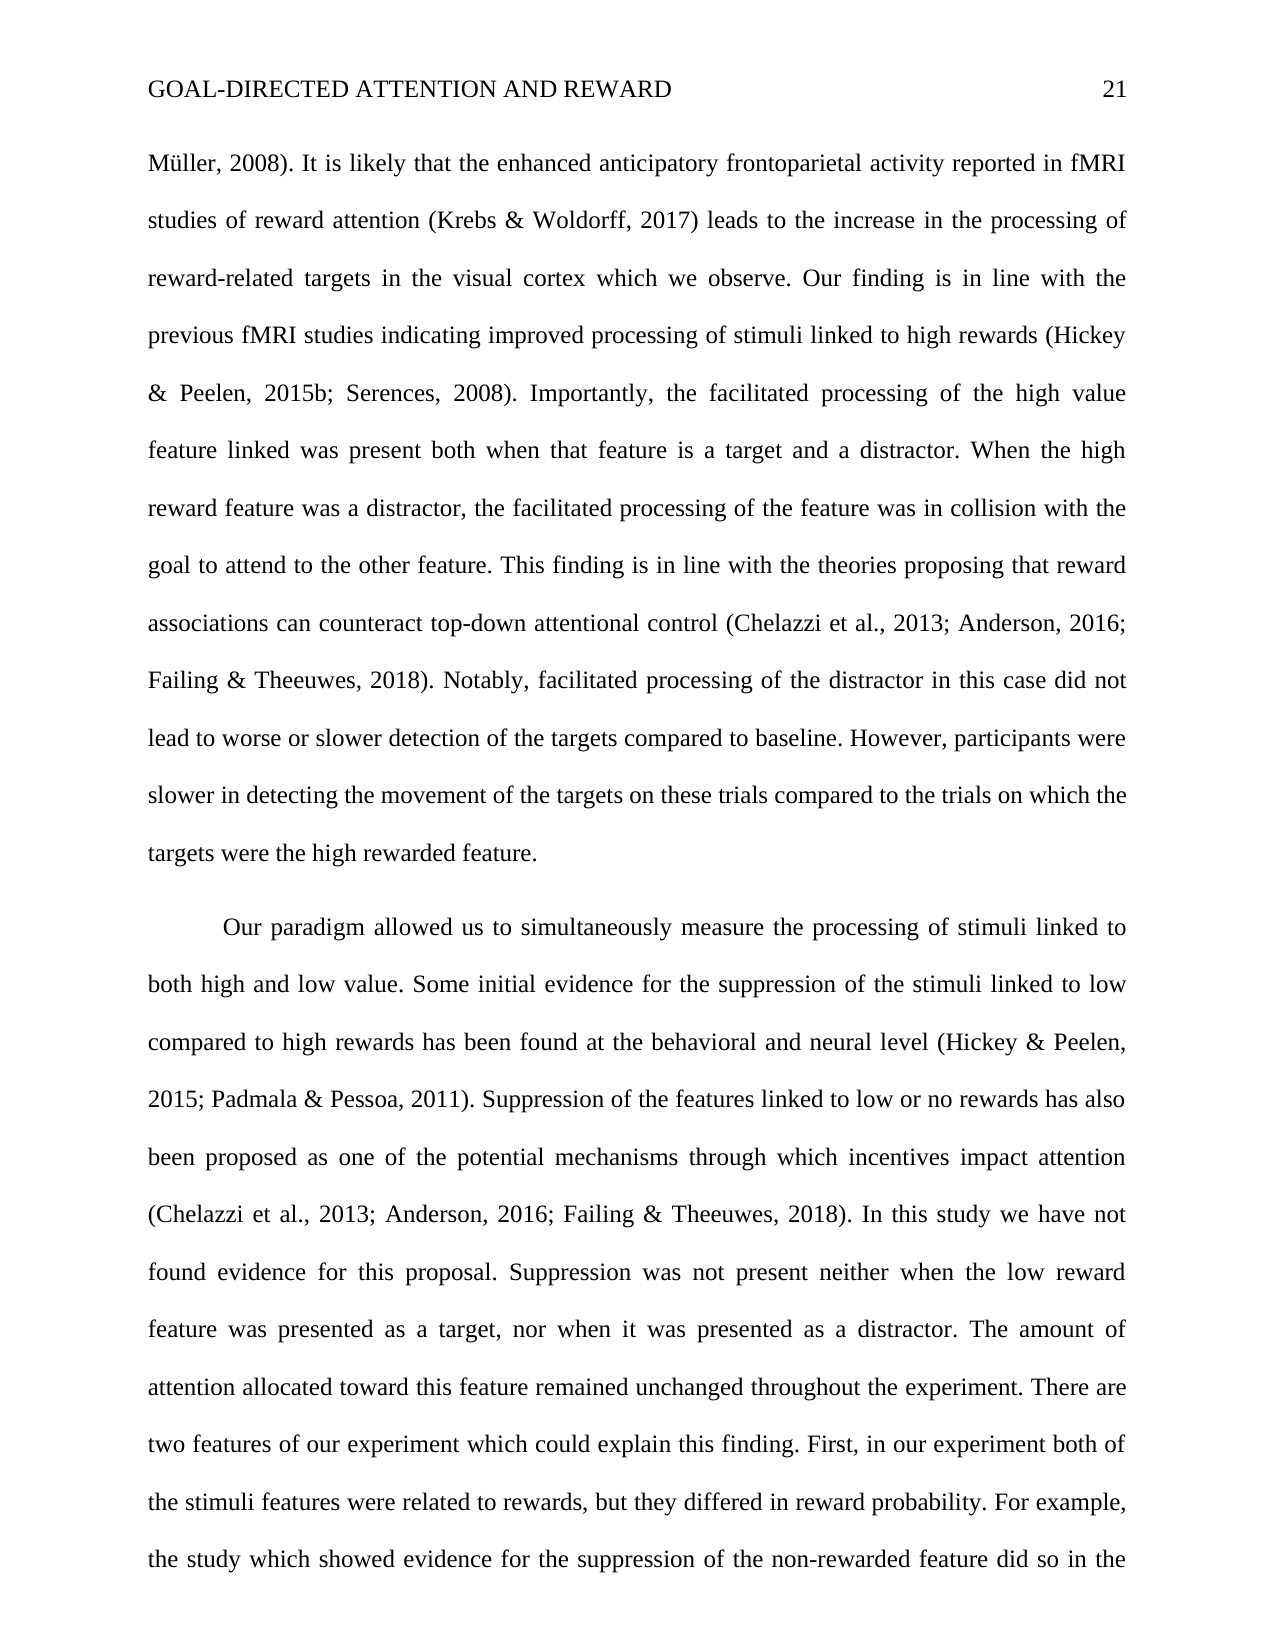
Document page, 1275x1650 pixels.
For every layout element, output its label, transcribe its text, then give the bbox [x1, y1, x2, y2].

text Müller, 2008). It is likely that the enhanced anticipatory frontoparietal activity reported in fMRI studies of reward attention (Krebs & Woldorff, 2017) leads to the increase in the processing of reward-related targets in the visual cortex which we observe. Our finding is in line with the previous fMRI studies indicating improved processing of stimuli linked to high rewards (Hickey & Peelen, 2015b; Serences, 2008). Importantly, the facilitated processing of the high value feature linked was present both when that feature is a target and a distractor. When the high reward feature was a distractor, the facilitated processing of the feature was in collision with the goal to attend to the other feature. This finding is in line with the theories proposing that reward associations can counteract top-down attentional control (Chelazzi et al., 2013; Anderson, 2016; Failing & Theeuwes, 2018). Notably, facilitated processing of the distractor in this case did not lead to worse or slower detection of the targets compared to baseline. However, participants were slower in detecting the movement of the targets on these trials compared to the trials on which the targets were the high rewarded feature. [148, 148, 1127, 866]
text Our paradigm allowed us to simultaneously measure the processing of stimuli linked to both high and low value. Some initial evidence for the suppression of the stimuli linked to low compared to high rewards has been found at the behavioral and neural level (Hickey & Peelen, 2015; Padmala & Pessoa, 2011). Suppression of the features linked to low or no rewards has also been proposed as one of the potential mechanisms through which incentives impact attention (Chelazzi et al., 2013; Anderson, 2016; Failing & Theeuwes, 2018). In this study we have not found evidence for this proposal. Suppression was not present neither when the low reward feature was presented as a target, nor when it was presented as a distractor. The amount of attention allocated toward this feature remained unchanged throughout the experiment. There are two features of our experiment which could explain this finding. First, in our experiment both of the stimuli features were related to rewards, but they differed in reward probability. For example, the study which showed evidence for the suppression of the non-rewarded feature did so in the [148, 912, 1127, 1573]
